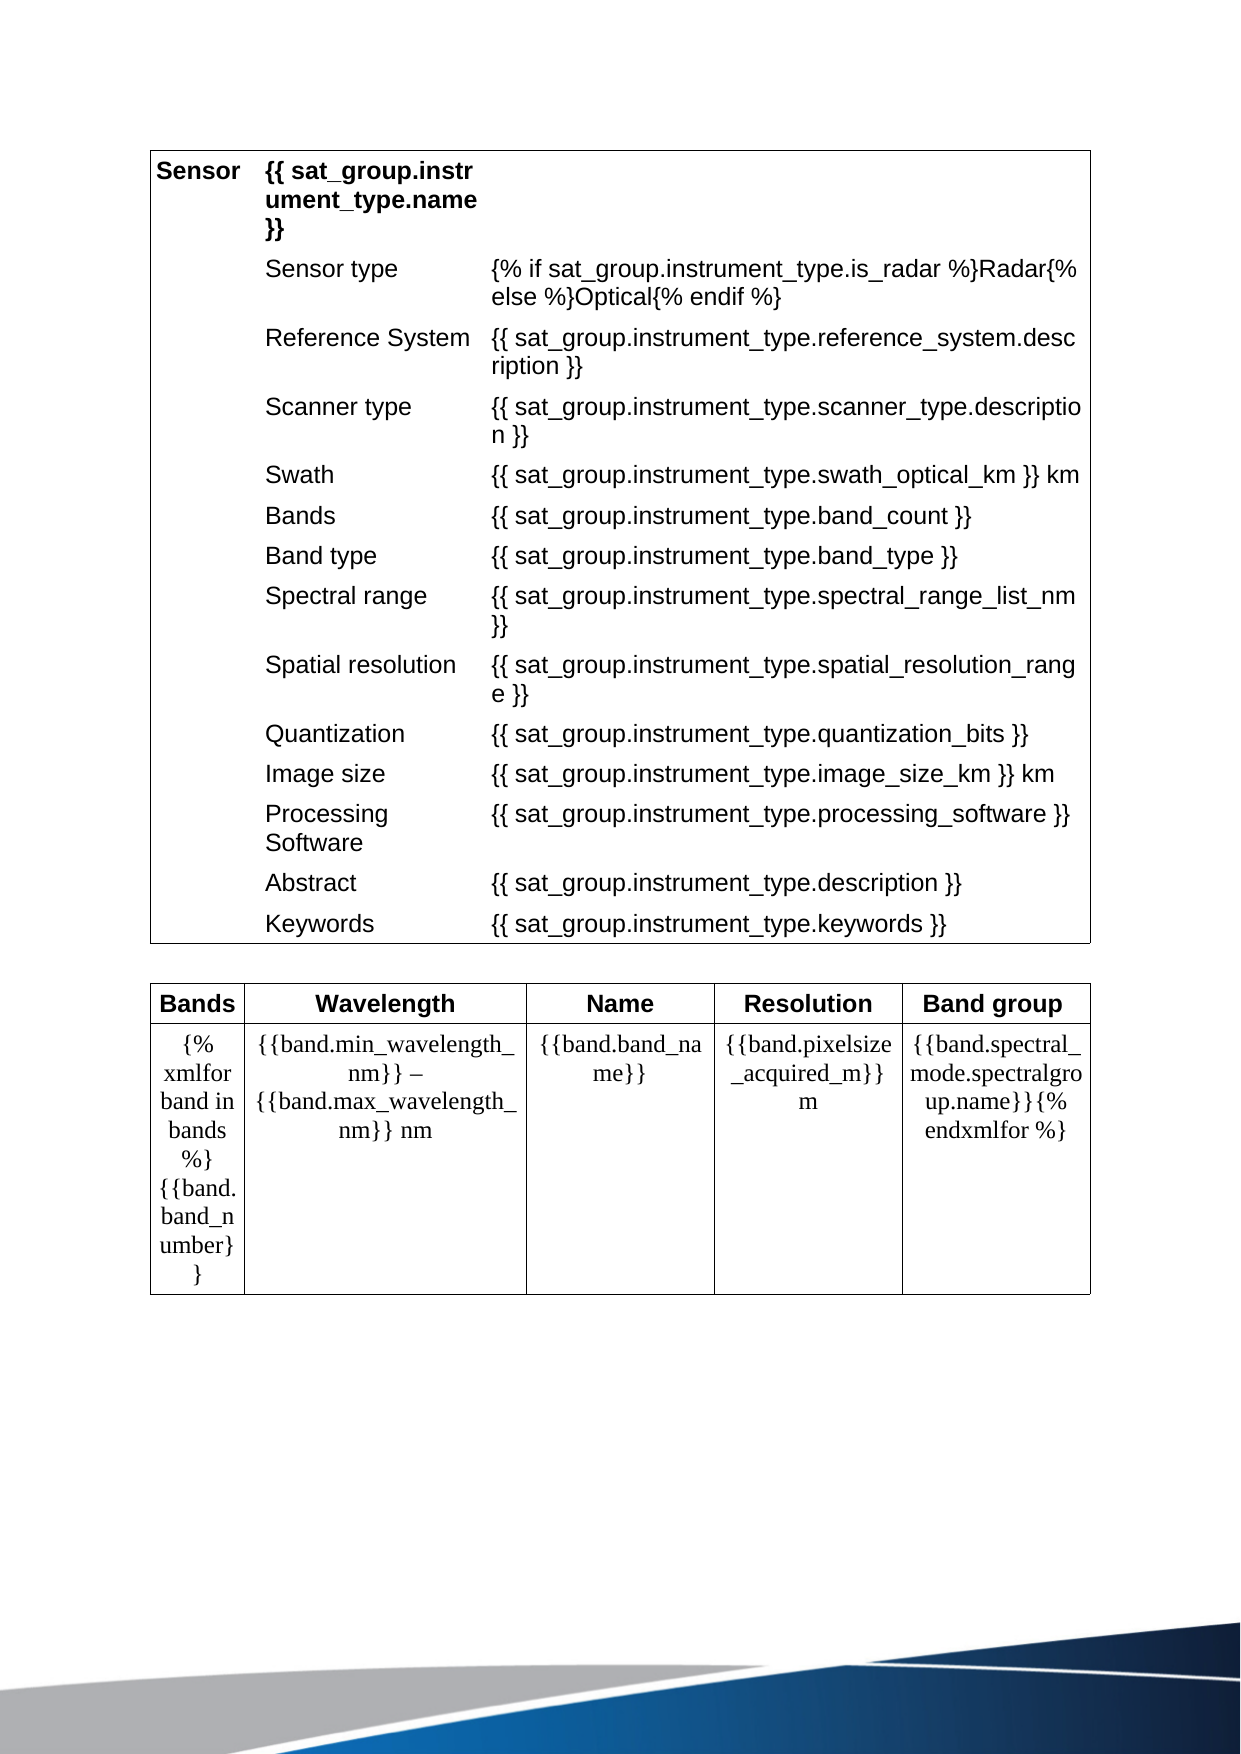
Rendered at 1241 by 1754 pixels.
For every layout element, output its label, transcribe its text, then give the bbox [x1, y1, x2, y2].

table_cell {{ sat_group.instrument_type.band_type }} [485, 535, 1090, 575]
table_cell {{band.band_name}} [527, 1024, 714, 1293]
table_cell [151, 903, 259, 943]
table_cell Scanner type [259, 386, 485, 455]
table_cell {{ sat_group.instrument_type.keywords }} [485, 903, 1090, 943]
table_cell {{ sat_group.instrument_type.quantization_bits }} [485, 713, 1090, 753]
table_cell {{ sat_group.instrument_type.processing_software }} [485, 794, 1090, 863]
table_cell Abstract [259, 863, 485, 903]
table_cell {{ sat_group.instrument_type.reference_system.description }} [485, 317, 1090, 386]
table_cell [151, 863, 259, 903]
table_cell Band type [259, 535, 485, 575]
table_cell {{ sat_group.instrument_type.swath_optical_km }} km [485, 455, 1090, 495]
table_cell {% xmlfor band in bands %}{{band.band_number}} [151, 1024, 244, 1293]
table_cell [151, 317, 259, 386]
table_cell {{ sat_group.instrument_type.description }} [485, 863, 1090, 903]
table_cell Image size [259, 754, 485, 794]
table_header Sensor [151, 151, 259, 248]
table_cell {{band.min_wavelength_nm}} – {{band.max_wavelength_nm}} nm [245, 1024, 526, 1293]
table_cell Sensor type [259, 248, 485, 317]
table_cell {% if sat_group.instrument_type.is_radar %}Radar{% else %}Optical{% endif %} [485, 248, 1090, 317]
table_cell {{ sat_group.instrument_type.band_count }} [485, 495, 1090, 535]
table_cell {{band.pixelsize_acquired_m}} m [715, 1024, 902, 1293]
table_cell {{ sat_group.instrument_type.spectral_range_list_nm }} [485, 575, 1090, 644]
table_cell [151, 713, 259, 753]
table_header Name [527, 984, 714, 1023]
table_cell Bands [259, 495, 485, 535]
table_cell Swath [259, 455, 485, 495]
table_cell Spatial resolution [259, 644, 485, 713]
table_header Bands [151, 984, 244, 1023]
table_header Resolution [715, 984, 902, 1023]
table_cell Keywords [259, 903, 485, 943]
table_cell {{band.spectral_mode.spectralgroup.name}}{% endxmlfor %} [903, 1024, 1090, 1293]
table_cell [151, 754, 259, 794]
table_cell {{ sat_group.instrument_type.image_size_km }} km [485, 754, 1090, 794]
table_cell Processing Software [259, 794, 485, 863]
table_header Band group [903, 984, 1090, 1023]
table_cell Spectral range [259, 575, 485, 644]
table_cell [151, 644, 259, 713]
table_cell [151, 535, 259, 575]
table_cell [151, 794, 259, 863]
table_cell [151, 455, 259, 495]
table_cell Quantization [259, 713, 485, 753]
table_header {{ sat_group.instrument_type.name }} [259, 151, 485, 248]
picture [0, 1612, 1241, 1754]
table_header Wavelength [245, 984, 526, 1023]
table_cell {{ sat_group.instrument_type.scanner_type.description }} [485, 386, 1090, 455]
table_cell [151, 575, 259, 644]
table_header [485, 151, 1090, 248]
table_cell [151, 386, 259, 455]
table_cell Reference System [259, 317, 485, 386]
table_cell [151, 495, 259, 535]
table_cell [151, 248, 259, 317]
table_cell {{ sat_group.instrument_type.spatial_resolution_range }} [485, 644, 1090, 713]
